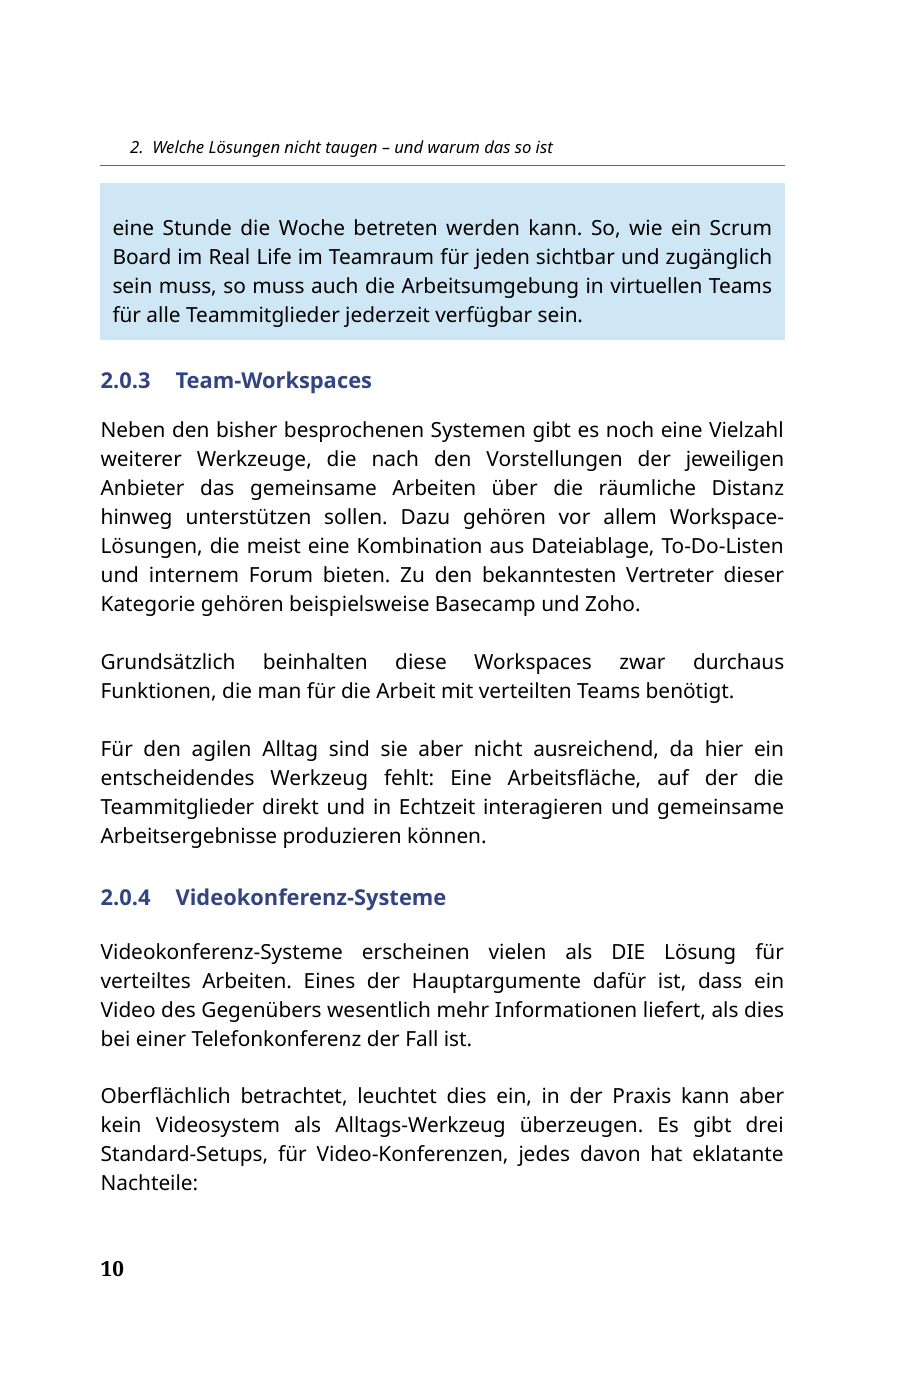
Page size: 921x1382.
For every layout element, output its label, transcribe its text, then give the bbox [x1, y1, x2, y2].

text Oberflächlich betrachtet, leuchtet dies ein, in der Praxis kann aber kein Videosystem als Alltags-Werkzeug überzeugen. Es gibt drei Standard-Setups, für Video-Konferenzen, jedes davon hat eklatante Nachteile: [100, 1060, 785, 1197]
subtitle Videokonferenz-Systeme [100, 882, 785, 912]
text Videokonferenz-Systeme erscheinen vielen als DIE Lösung für verteiltes Arbeiten. Eines der Hauptargumente dafür ist, dass ein Video des Gegenübers wesentlich mehr Informationen liefert, als dies bei einer Telefonkonferenz der Fall ist. [100, 924, 785, 1052]
subtitle Team-Workspaces [100, 364, 785, 394]
text Neben den bisher besprochenen Systemen gibt es noch eine Vielzahl weiterer Werkzeuge, die nach den Vorstellungen der jeweiligen Anbieter das gemeinsame Arbeiten über die räumliche Distanz hinweg unterstützen sollen. Dazu gehören vor allem Workspace-Lösungen, die meist eine Kombination aus Dateiablage, To-Do-Listen und internem Forum bieten. Zu den bekanntesten Vertreter dieser Kategorie gehören beispielsweise Basecamp und Zoho. [100, 407, 785, 617]
text eine Stunde die Woche betreten werden kann. So, wie ein Scrum Board im Real Life im Teamraum für jeden sichtbar und zugänglich sein muss, so muss auch die Arbeitsumgebung in virtuellen Teams für alle Teammitglieder jederzeit verfügbar sein. [112, 195, 773, 328]
text Grundsätzlich beinhalten diese Workspaces zwar durchaus Funktionen, die man für die Arbeit mit verteilten Teams benötigt. [100, 626, 785, 704]
text Für den agilen Alltag sind sie aber nicht ausreichend, da hier ein entscheidendes Werkzeug fehlt: Eine Arbeitsfläche, auf der die Teammitglieder direkt und in Echtzeit interagieren und gemeinsame Arbeitsergebnisse produzieren können. [100, 712, 785, 849]
